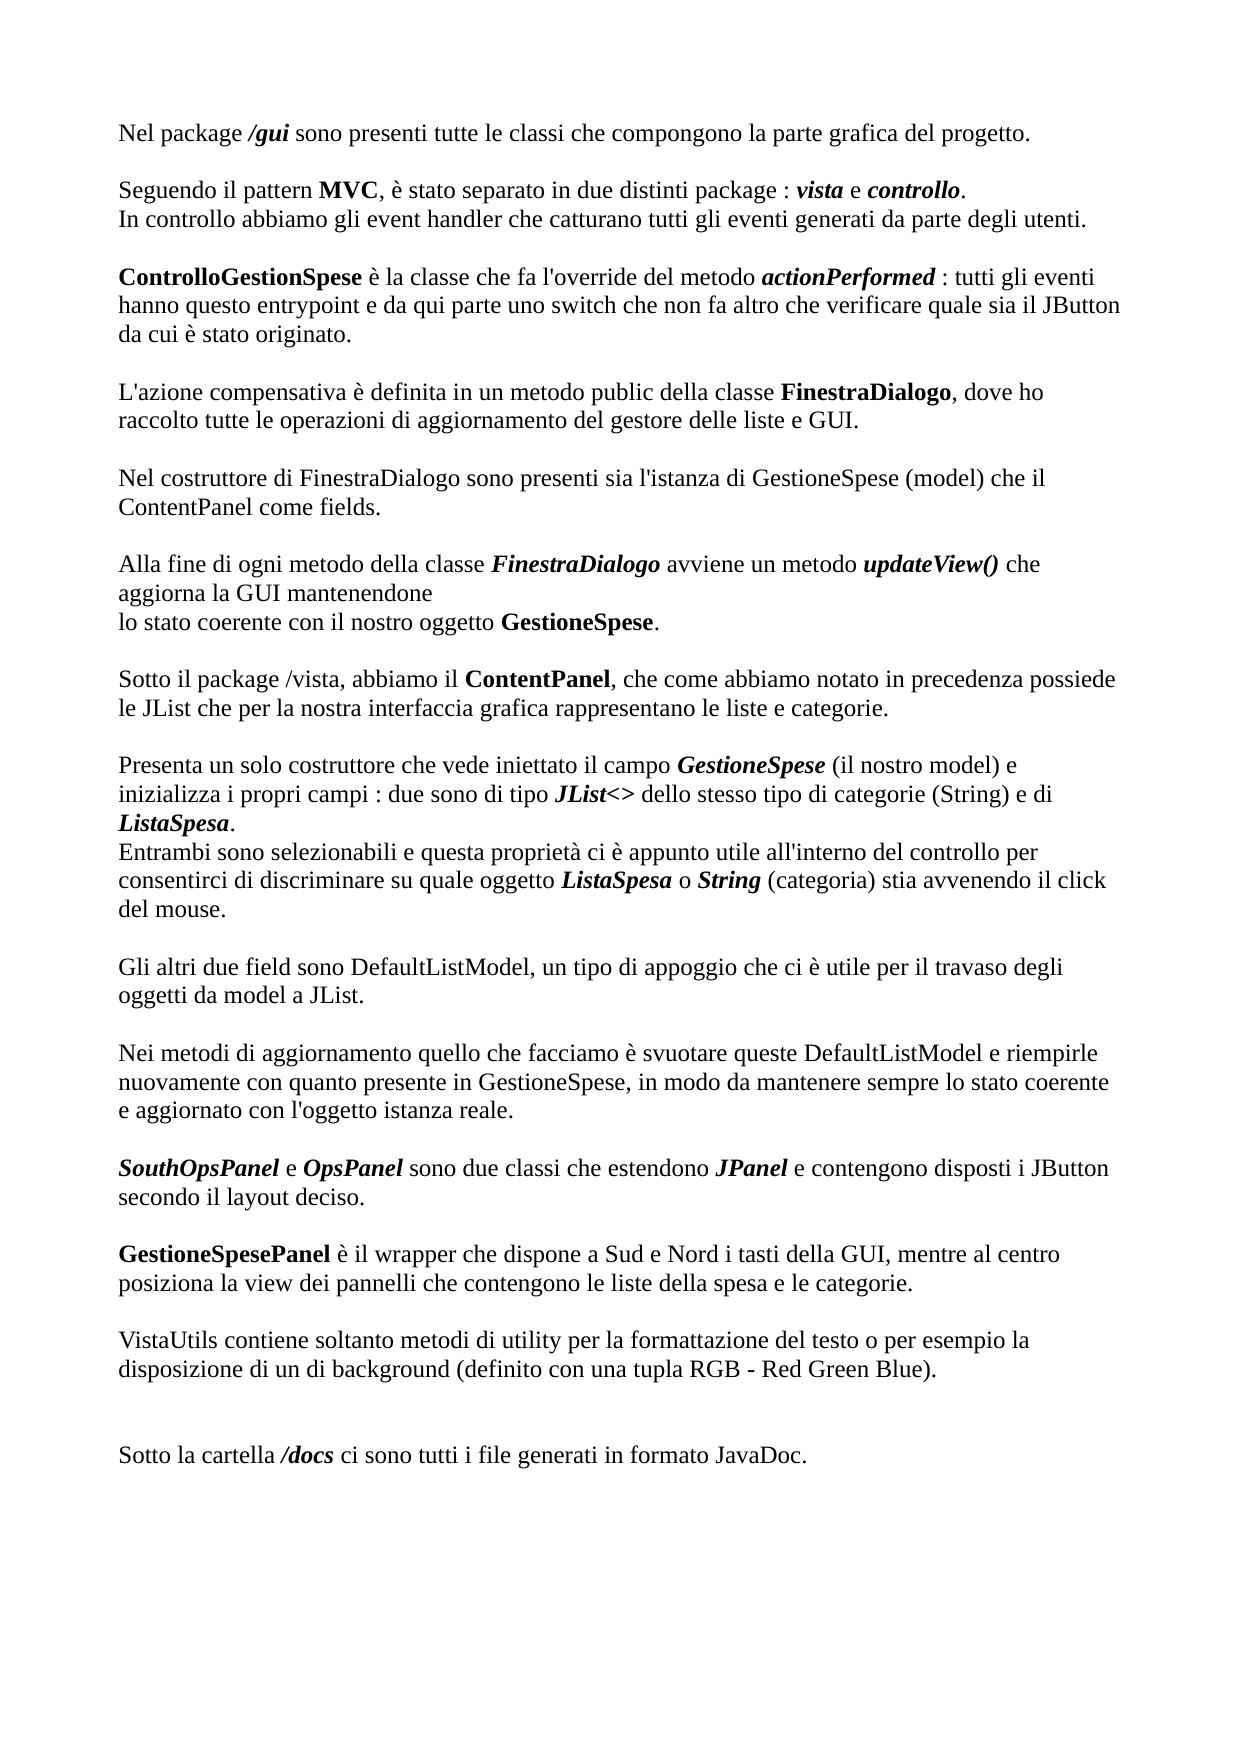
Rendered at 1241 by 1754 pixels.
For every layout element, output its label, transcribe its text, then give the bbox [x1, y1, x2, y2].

text lo stato coerente con il nostro oggetto GestioneSpese. [118, 607, 1122, 636]
text Sotto il package /vista, abbiamo il ContentPanel, che come abbiamo notato in precedenza possiede le JList che per la nostra interfaccia grafica rappresentano le liste e categorie. [118, 664, 1122, 722]
text Entrambi sono selezionabili e questa proprietà ci è appunto utile all'interno del controllo per consentirci di discriminare su quale oggetto ListaSpesa o String (categoria) stia avvenendo il click del mouse. [118, 837, 1122, 923]
text VistaUtils contiene soltanto metodi di utility per la formattazione del testo o per esempio la disposizione di un di background (definito con una tupla RGB - Red Green Blue). [118, 1326, 1122, 1383]
text Sotto la cartella /docs ci sono tutti i file generati in formato JavaDoc. [118, 1441, 1122, 1469]
text GestioneSpesePanel è il wrapper che dispone a Sud e Nord i tasti della GUI, mentre al centro posiziona la view dei pannelli che contengono le liste della spesa e le categorie. [118, 1239, 1122, 1297]
text In controllo abbiamo gli event handler che catturano tutti gli eventi generati da parte degli utenti. [118, 204, 1122, 233]
text L'azione compensativa è definita in un metodo public della classe FinestraDialogo, dove ho raccolto tutte le operazioni di aggiornamento del gestore delle liste e GUI. [118, 377, 1122, 434]
text Nel package /gui sono presenti tutte le classi che compongono la parte grafica del progetto. [118, 118, 1122, 147]
text Alla fine di ogni metodo della classe FinestraDialogo avviene un metodo updateView() che aggiorna la GUI mantenendone [118, 549, 1122, 607]
text Presenta un solo costruttore che vede iniettato il campo GestioneSpese (il nostro model) e inizializza i propri campi : due sono di tipo JList<> dello stesso tipo di categorie (String) e di ListaSpesa. [118, 751, 1122, 837]
text Seguendo il pattern MVC, è stato separato in due distinti package : vista e controllo. [118, 176, 1122, 204]
text Nei metodi di aggiornamento quello che facciamo è svuotare queste DefaultListModel e riempirle nuovamente con quanto presente in GestioneSpese, in modo da mantenere sempre lo stato coerente e aggiornato con l'oggetto istanza reale. [118, 1038, 1122, 1124]
text ControlloGestionSpese è la classe che fa l'override del metodo actionPerformed : tutti gli eventi hanno questo entrypoint e da qui parte uno switch che non fa altro che verificare quale sia il JButton da cui è stato originato. [118, 262, 1122, 348]
text Gli altri due field sono DefaultListModel, un tipo di appoggio che ci è utile per il travaso degli oggetti da model a JList. [118, 952, 1122, 1009]
text Nel costruttore di FinestraDialogo sono presenti sia l'istanza di GestioneSpese (model) che il ContentPanel come fields. [118, 463, 1122, 521]
text SouthOpsPanel e OpsPanel sono due classi che estendono JPanel e contengono disposti i JButton secondo il layout deciso. [118, 1153, 1122, 1211]
